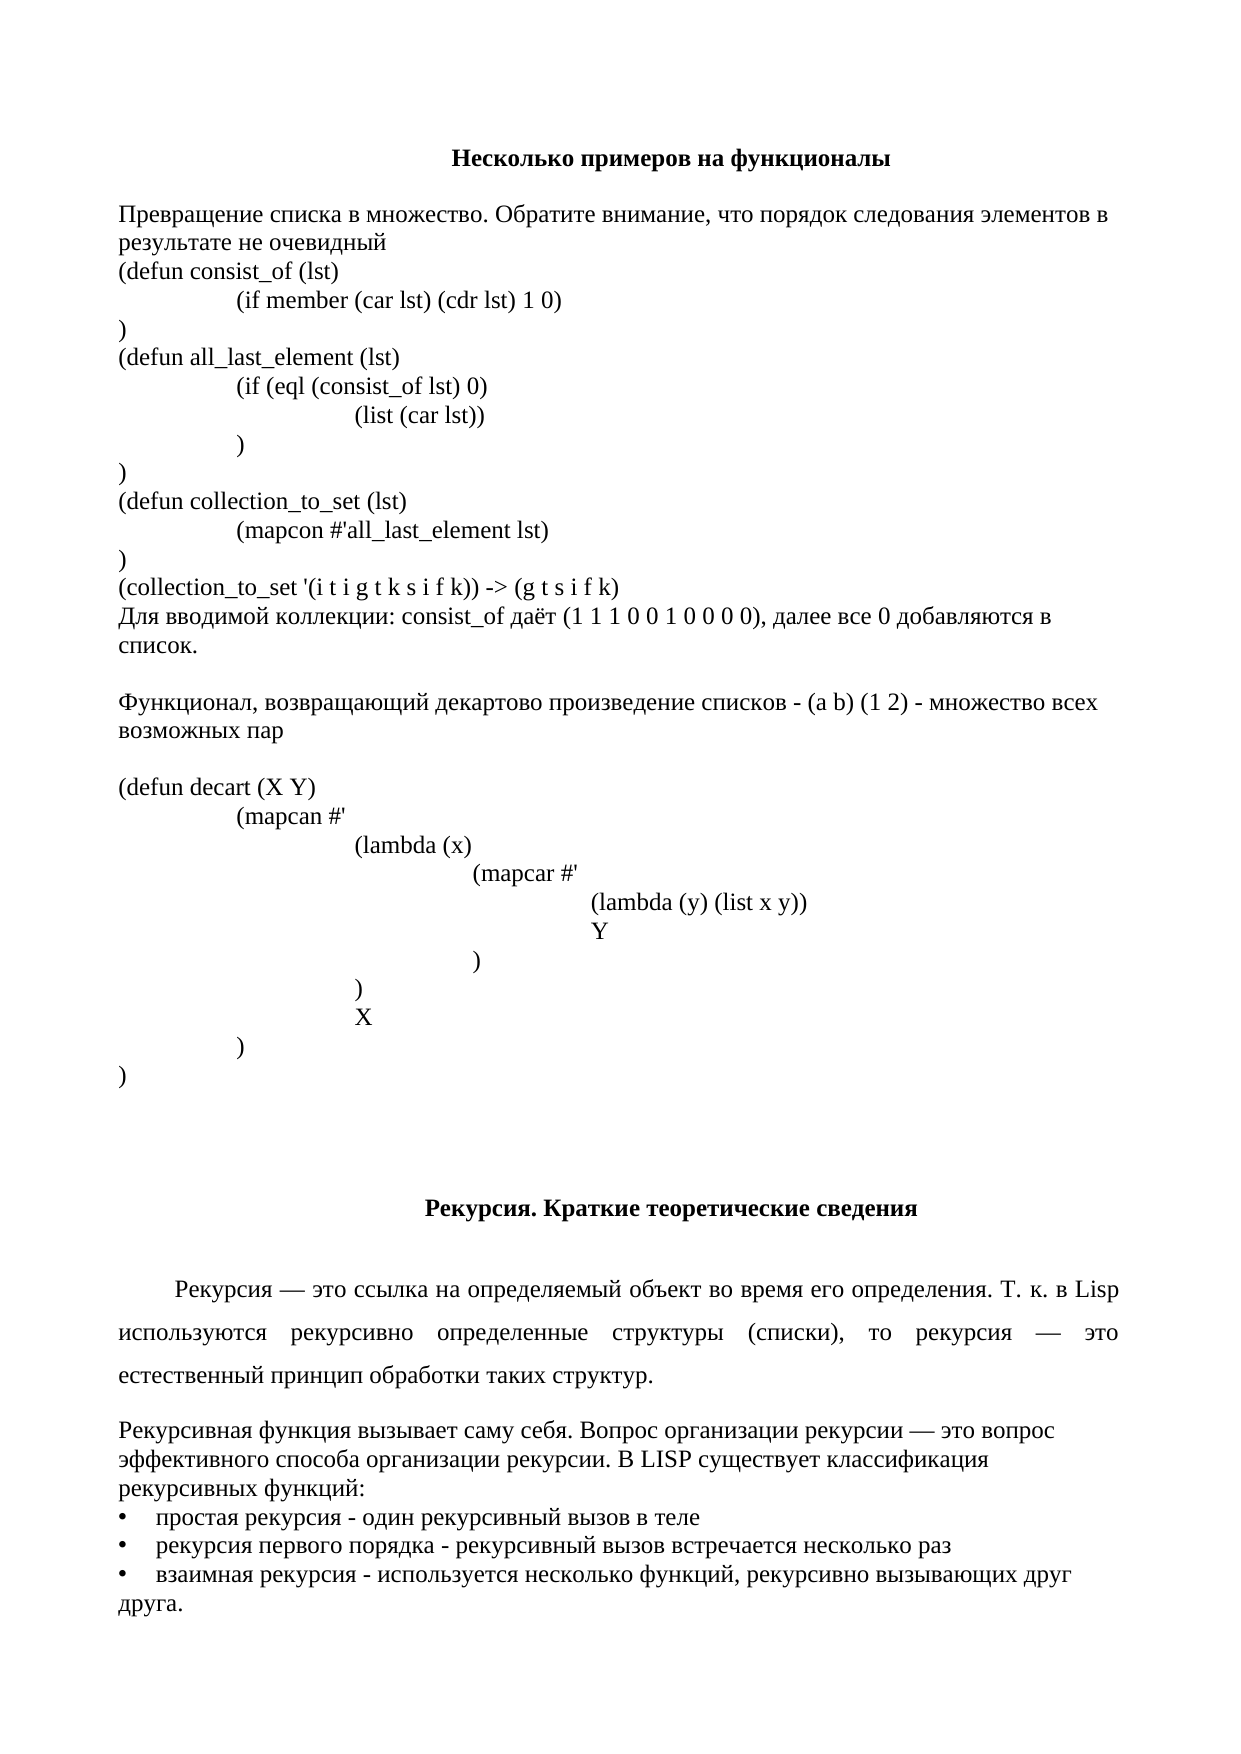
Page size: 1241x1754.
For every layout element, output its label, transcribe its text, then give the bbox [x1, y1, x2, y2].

text (collection_to_set '(i t i g t k s i f k)) -> (g t s i f k) [118, 572, 1122, 601]
text ) [118, 544, 1122, 572]
text ) [118, 1031, 1122, 1060]
text Y [118, 916, 1122, 945]
text (defun decart (X Y) [118, 772, 1122, 801]
text ) [118, 314, 1122, 342]
list рекурсия первого порядка - рекурсивный вызов встречается несколько раз [81, 1531, 1122, 1559]
text Рекурсия. Краткие теоретические сведения [118, 1193, 1168, 1222]
text (mapcon #'all_last_element lst) [118, 515, 1122, 544]
text (lambda (y) (list x y)) [118, 887, 1122, 916]
text ) [118, 457, 1122, 486]
text ) [118, 1060, 1122, 1088]
text X [118, 1002, 1122, 1031]
text Функционал, возвращающий декартово произведение списков - (a b) (1 2) - множество всех возможных пар [118, 687, 1122, 744]
text (if (eql (consist_of lst) 0) [118, 371, 1122, 400]
text ) [118, 973, 1122, 1002]
list простая рекурсия - один рекурсивный вызов в теле [81, 1502, 1122, 1531]
text (if member (car lst) (cdr lst) 1 0) [118, 285, 1122, 314]
text ) [118, 945, 1122, 973]
text (mapcar #' [118, 858, 1122, 887]
text (defun collection_to_set (lst) [118, 486, 1122, 515]
text Рекурсия — это ссылка на определяемый объект во время его определения. Т. к. в Lisp используются рекурсивно определенные структуры (списки), то рекурсия — это естественный принцип обработки таких структур. [118, 1274, 1119, 1389]
text (list (car lst)) [118, 400, 1122, 429]
text Рекурсивная функция вызывает саму себя. Вопрос организации рекурсии — это вопрос эффективного способа организации рекурсии. В LISP существует классификация рекурсивных функций: [118, 1416, 1122, 1502]
list взаимная рекурсия - используется несколько функций, рекурсивно вызывающих друг друга. [81, 1559, 1122, 1617]
text Превращение списка в множество. Обратите внимание, что порядок следования элементов в результате не очевидный [118, 199, 1122, 256]
text Несколько примеров на функционалы [118, 143, 1168, 172]
text (defun consist_of (lst) [118, 256, 1122, 285]
text (lambda (x) [118, 830, 1122, 858]
text (mapcan #' [118, 801, 1122, 830]
text (defun all_last_element (lst) [118, 342, 1122, 371]
text ) [118, 429, 1122, 457]
text Для вводимой коллекции: consist_of даёт (1 1 1 0 0 1 0 0 0 0), далее все 0 добавляются в список. [118, 601, 1122, 659]
